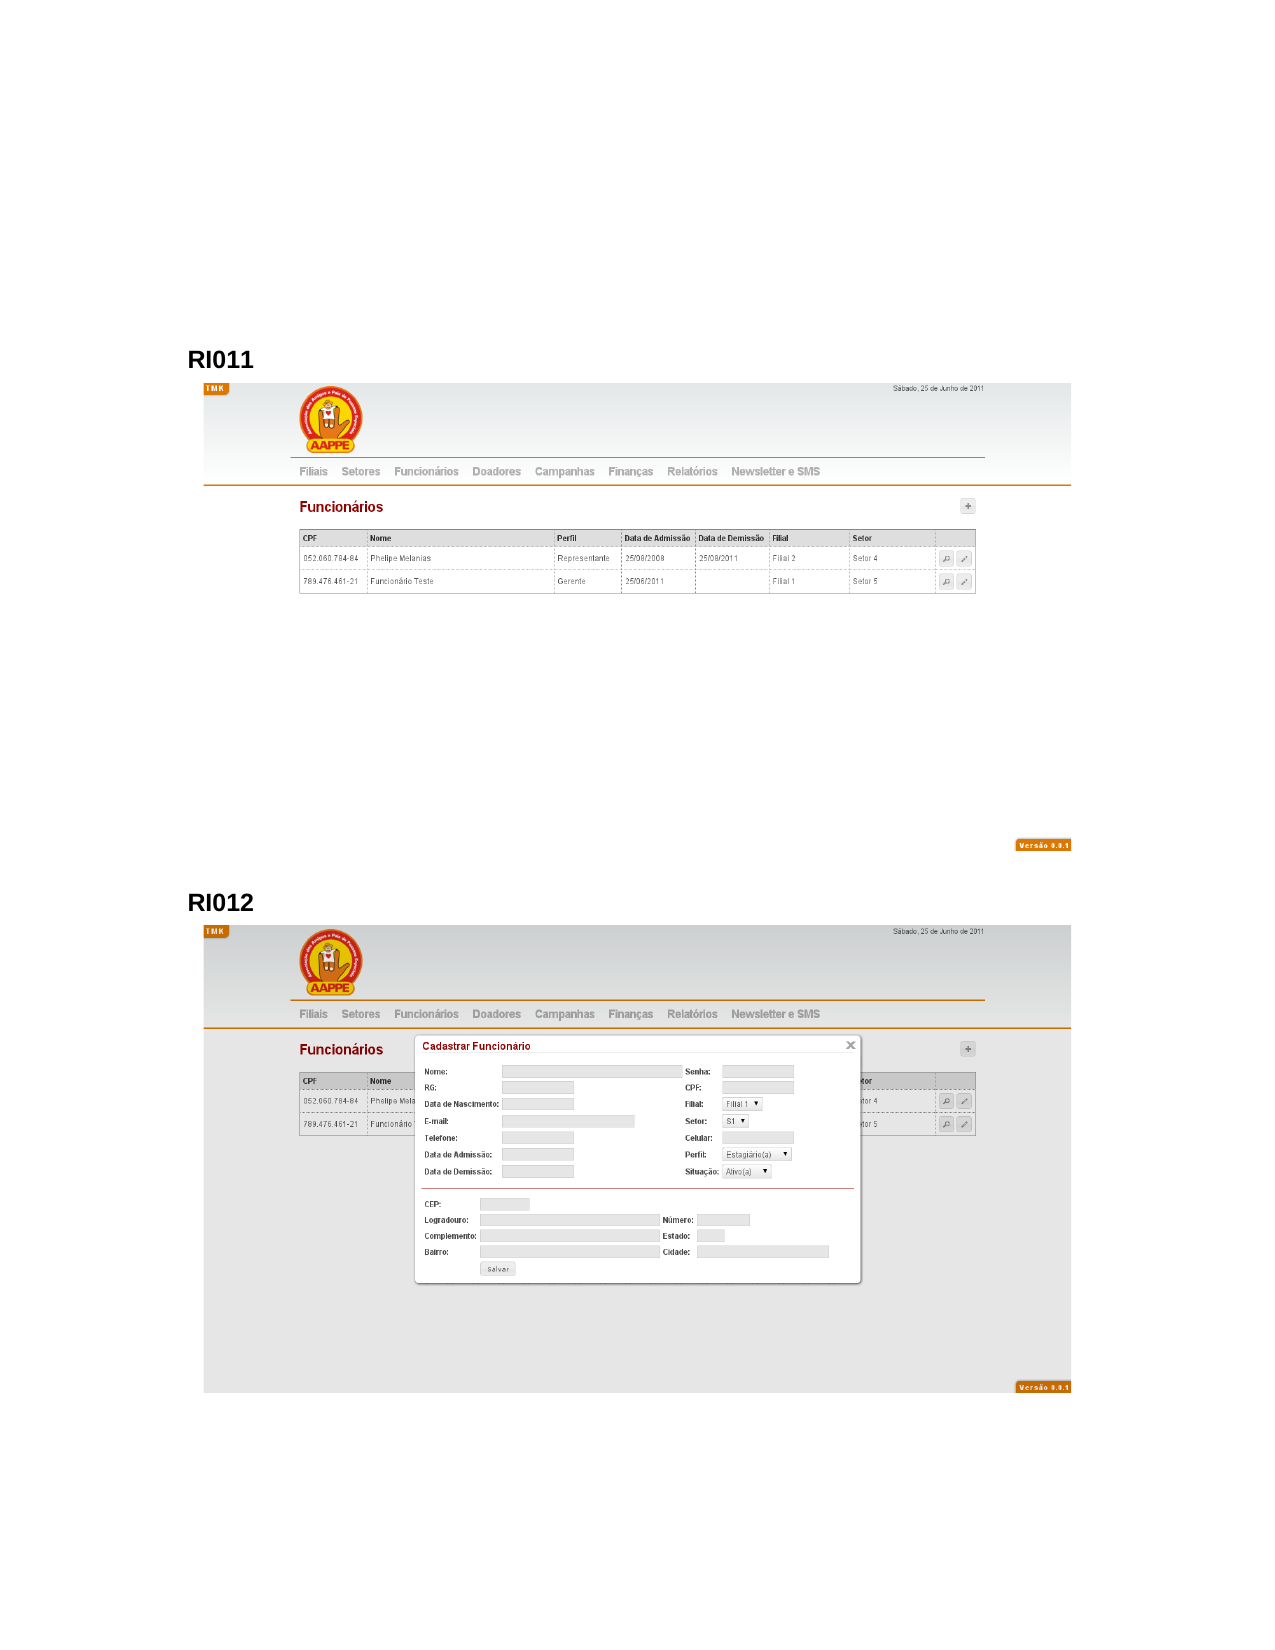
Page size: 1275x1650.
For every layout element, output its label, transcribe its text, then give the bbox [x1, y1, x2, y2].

picture [203, 925, 1072, 1393]
text RI011 [187, 345, 1088, 374]
text RI012 [187, 888, 1088, 917]
picture [203, 383, 1072, 851]
